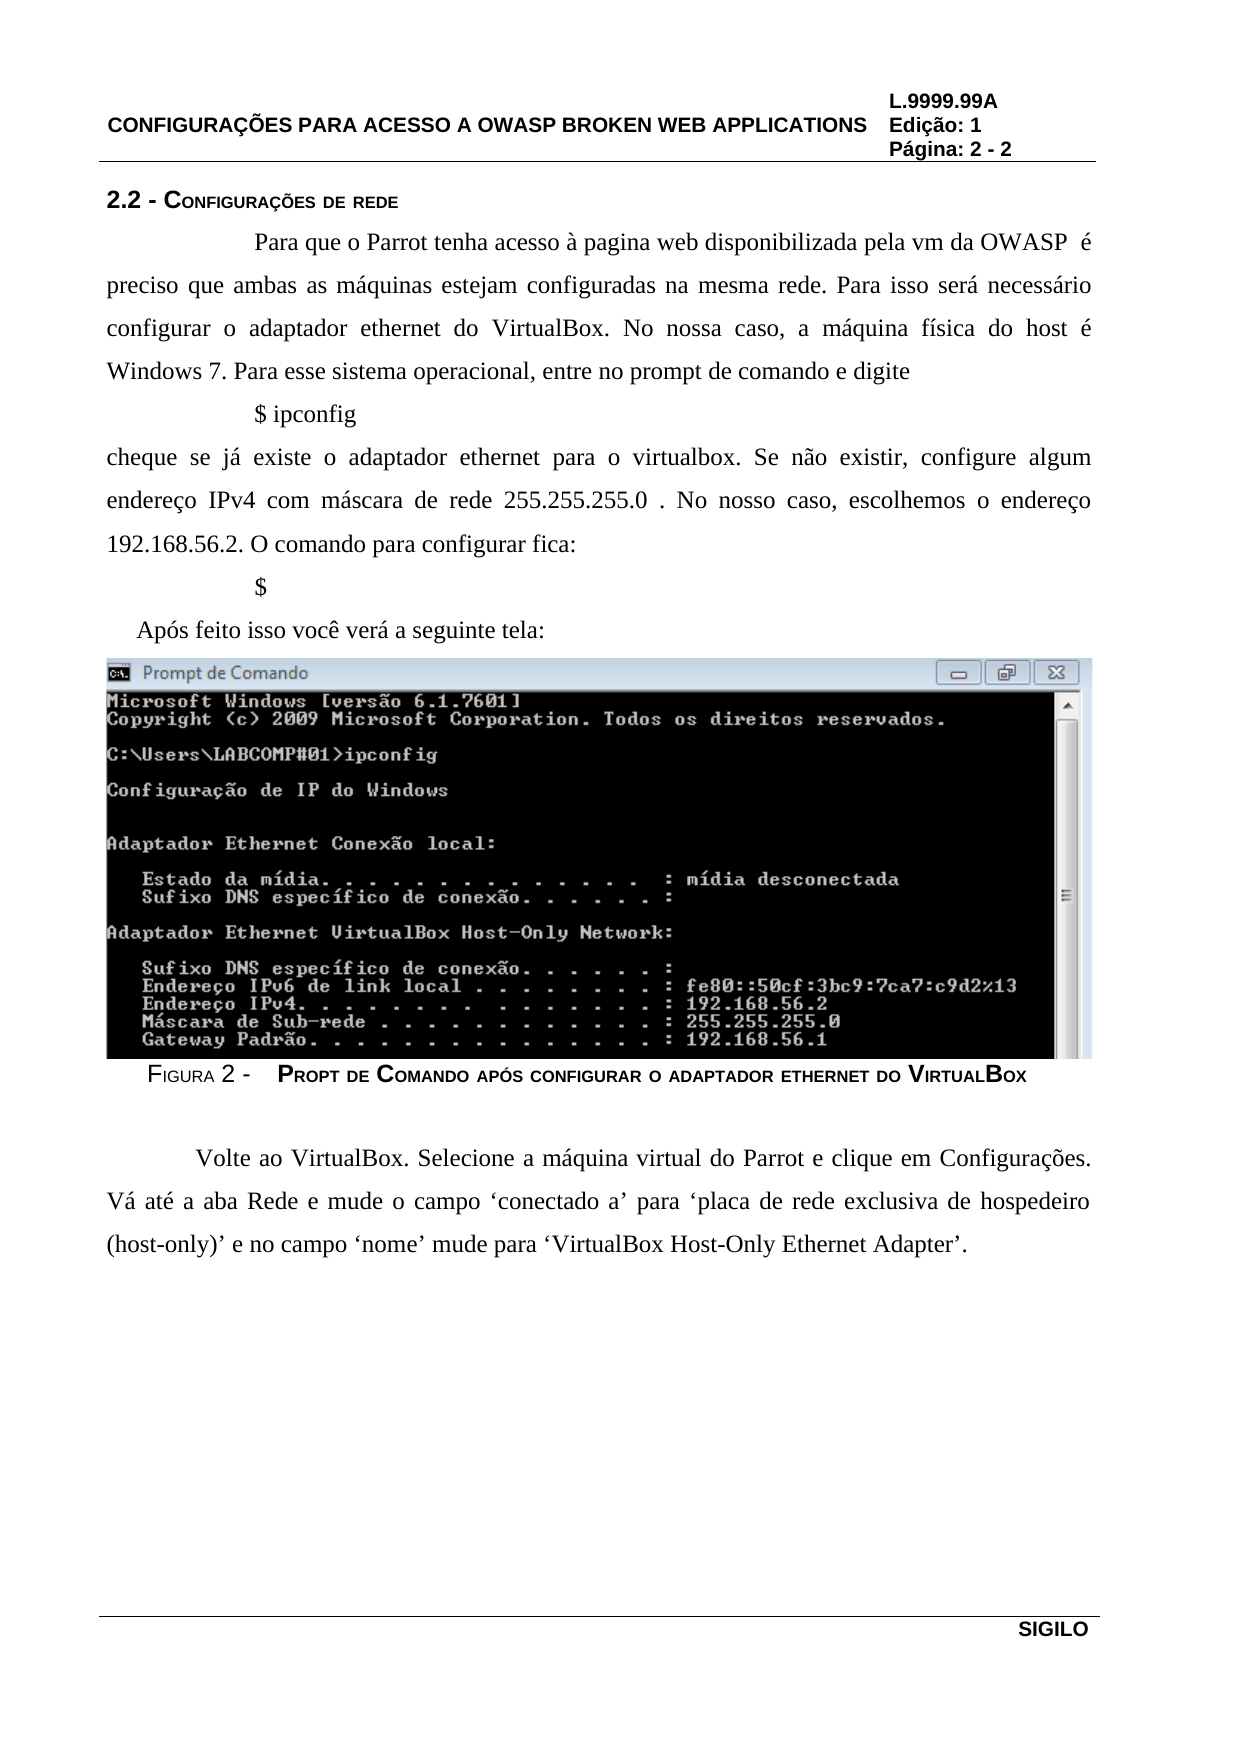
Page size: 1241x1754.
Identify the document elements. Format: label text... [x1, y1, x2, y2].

list Propt de Comando após configurar o adaptador ethernet do VirtualBox [106, 1059, 1092, 1087]
text $ [106, 572, 1092, 601]
text cheque se já existe o adaptador ethernet para o virtualbox. Se não existir, configure algum endereço IPv4 com máscara de rede 255.255.255.0 . No nosso caso, escolhemos o endereço 192.168.56.2. O comando para configurar fica: [106, 442, 1092, 557]
text Após feito isso você verá a seguinte tela: [106, 615, 1092, 644]
text Para que o Parrot tenha acesso à pagina web disponibilizada pela vm da OWASP é preciso que ambas as máquinas estejam configuradas na mesma rede. Para isso será necessário configurar o adaptador ethernet do VirtualBox. No nossa caso, a máquina física do host é Windows 7. Para esse sistema operacional, entre no prompt de comando e digite [106, 227, 1092, 385]
subtitle Configurações de rede [106, 186, 1092, 214]
text Volte ao VirtualBox. Selecione a máquina virtual do Parrot e clique em Configurações. Vá até a aba Rede e mude o campo ‘conectado a’ para ‘placa de rede exclusiva de hospedeiro (host-only)’ e no campo ‘nome’ mude para ‘VirtualBox Host-Only Ethernet Adapter’. [106, 1143, 1092, 1258]
text $ ipconfig [106, 399, 1092, 428]
picture [106, 658, 1093, 1059]
